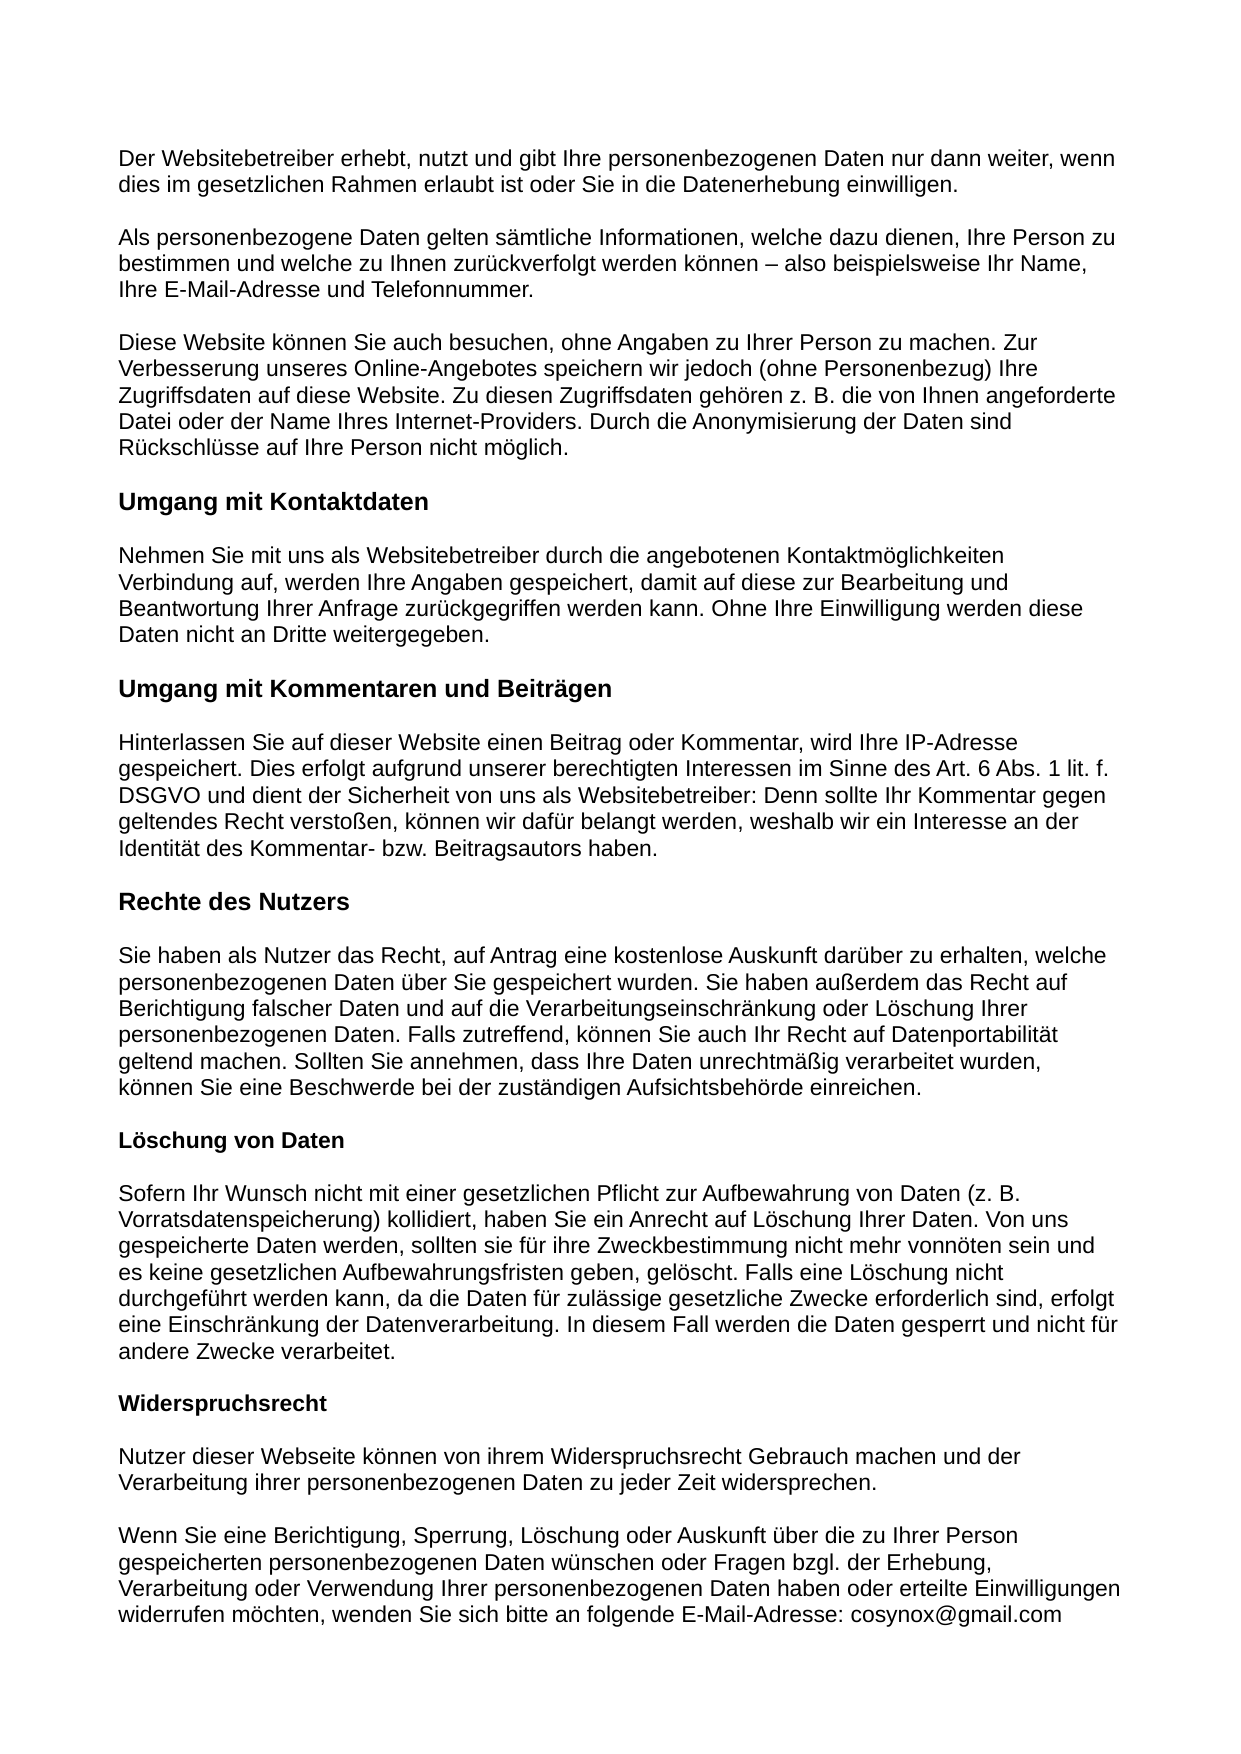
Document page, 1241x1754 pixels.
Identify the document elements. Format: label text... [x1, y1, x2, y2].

text Nehmen Sie mit uns als Websitebetreiber durch die angebotenen Kontaktmöglichkeiten Verbindung auf, werden Ihre Angaben gespeichert, damit auf diese zur Bearbeitung und Beantwortung Ihrer Anfrage zurückgegriffen werden kann. Ohne Ihre Einwilligung werden diese Daten nicht an Dritte weitergegeben. [118, 542, 1122, 648]
text Diese Website können Sie auch besuchen, ohne Angaben zu Ihrer Person zu machen. Zur Verbesserung unseres Online-Angebotes speichern wir jedoch (ohne Personenbezug) Ihre Zugriffsdaten auf diese Website. Zu diesen Zugriffsdaten gehören z. B. die von Ihnen angeforderte Datei oder der Name Ihres Internet-Providers. Durch die Anonymisierung der Daten sind Rückschlüsse auf Ihre Person nicht möglich. [118, 329, 1122, 461]
text Sofern Ihr Wunsch nicht mit einer gesetzlichen Pflicht zur Aufbewahrung von Daten (z. B. Vorratsdatenspeicherung) kollidiert, haben Sie ein Anrecht auf Löschung Ihrer Daten. Von uns gespeicherte Daten werden, sollten sie für ihre Zweckbestimmung nicht mehr vonnöten sein und es keine gesetzlichen Aufbewahrungsfristen geben, gelöscht. Falls eine Löschung nicht durchgeführt werden kann, da die Daten für zulässige gesetzliche Zwecke erforderlich sind, erfolgt eine Einschränkung der Datenverarbeitung. In diesem Fall werden die Daten gesperrt und nicht für andere Zwecke verarbeitet. [118, 1179, 1122, 1364]
text Sie haben als Nutzer das Recht, auf Antrag eine kostenlose Auskunft darüber zu erhalten, welche personenbezogenen Daten über Sie gespeichert wurden. Sie haben außerdem das Recht auf Berichtigung falscher Daten und auf die Verarbeitungseinschränkung oder Löschung Ihrer personenbezogenen Daten. Falls zutreffend, können Sie auch Ihr Recht auf Datenportabilität geltend machen. Sollten Sie annehmen, dass Ihre Daten unrechtmäßig verarbeitet wurden, können Sie eine Beschwerde bei der zuständigen Aufsichtsbehörde einreichen. [118, 942, 1122, 1100]
text Umgang mit Kommentaren und Beiträgen [118, 674, 1122, 703]
text Umgang mit Kontaktdaten [118, 487, 1122, 516]
text Der Websitebetreiber erhebt, nutzt und gibt Ihre personenbezogenen Daten nur dann weiter, wenn dies im gesetzlichen Rahmen erlaubt ist oder Sie in die Datenerhebung einwilligen. [118, 144, 1122, 197]
text Als personenbezogene Daten gelten sämtliche Informationen, welche dazu dienen, Ihre Person zu bestimmen und welche zu Ihnen zurückverfolgt werden können – also beispielsweise Ihr Name, Ihre E-Mail-Adresse und Telefonnummer. [118, 223, 1122, 303]
text Löschung von Daten [118, 1127, 1122, 1153]
text Nutzer dieser Webseite können von ihrem Widerspruchsrecht Gebrauch machen und der Verarbeitung ihrer personenbezogenen Daten zu jeder Zeit widersprechen. [118, 1443, 1122, 1496]
subtitle Widerspruchsrecht [118, 1390, 1122, 1417]
text Rechte des Nutzers [118, 887, 1122, 916]
text Hinterlassen Sie auf dieser Website einen Beitrag oder Kommentar, wird Ihre IP-Adresse gespeichert. Dies erfolgt aufgrund unserer berechtigten Interessen im Sinne des Art. 6 Abs. 1 lit. f. DSGVO und dient der Sicherheit von uns als Websitebetreiber: Denn sollte Ihr Kommentar gegen geltendes Recht verstoßen, können wir dafür belangt werden, weshalb wir ein Interesse an der Identität des Kommentar- bzw. Beitragsautors haben. [118, 729, 1122, 861]
text Wenn Sie eine Berichtigung, Sperrung, Löschung oder Auskunft über die zu Ihrer Person gespeicherten personenbezogenen Daten wünschen oder Fragen bzgl. der Erhebung, Verarbeitung oder Verwendung Ihrer personenbezogenen Daten haben oder erteilte Einwilligungen widerrufen möchten, wenden Sie sich bitte an folgende E-Mail-Adresse: cosynox@gmail.com [118, 1522, 1122, 1627]
